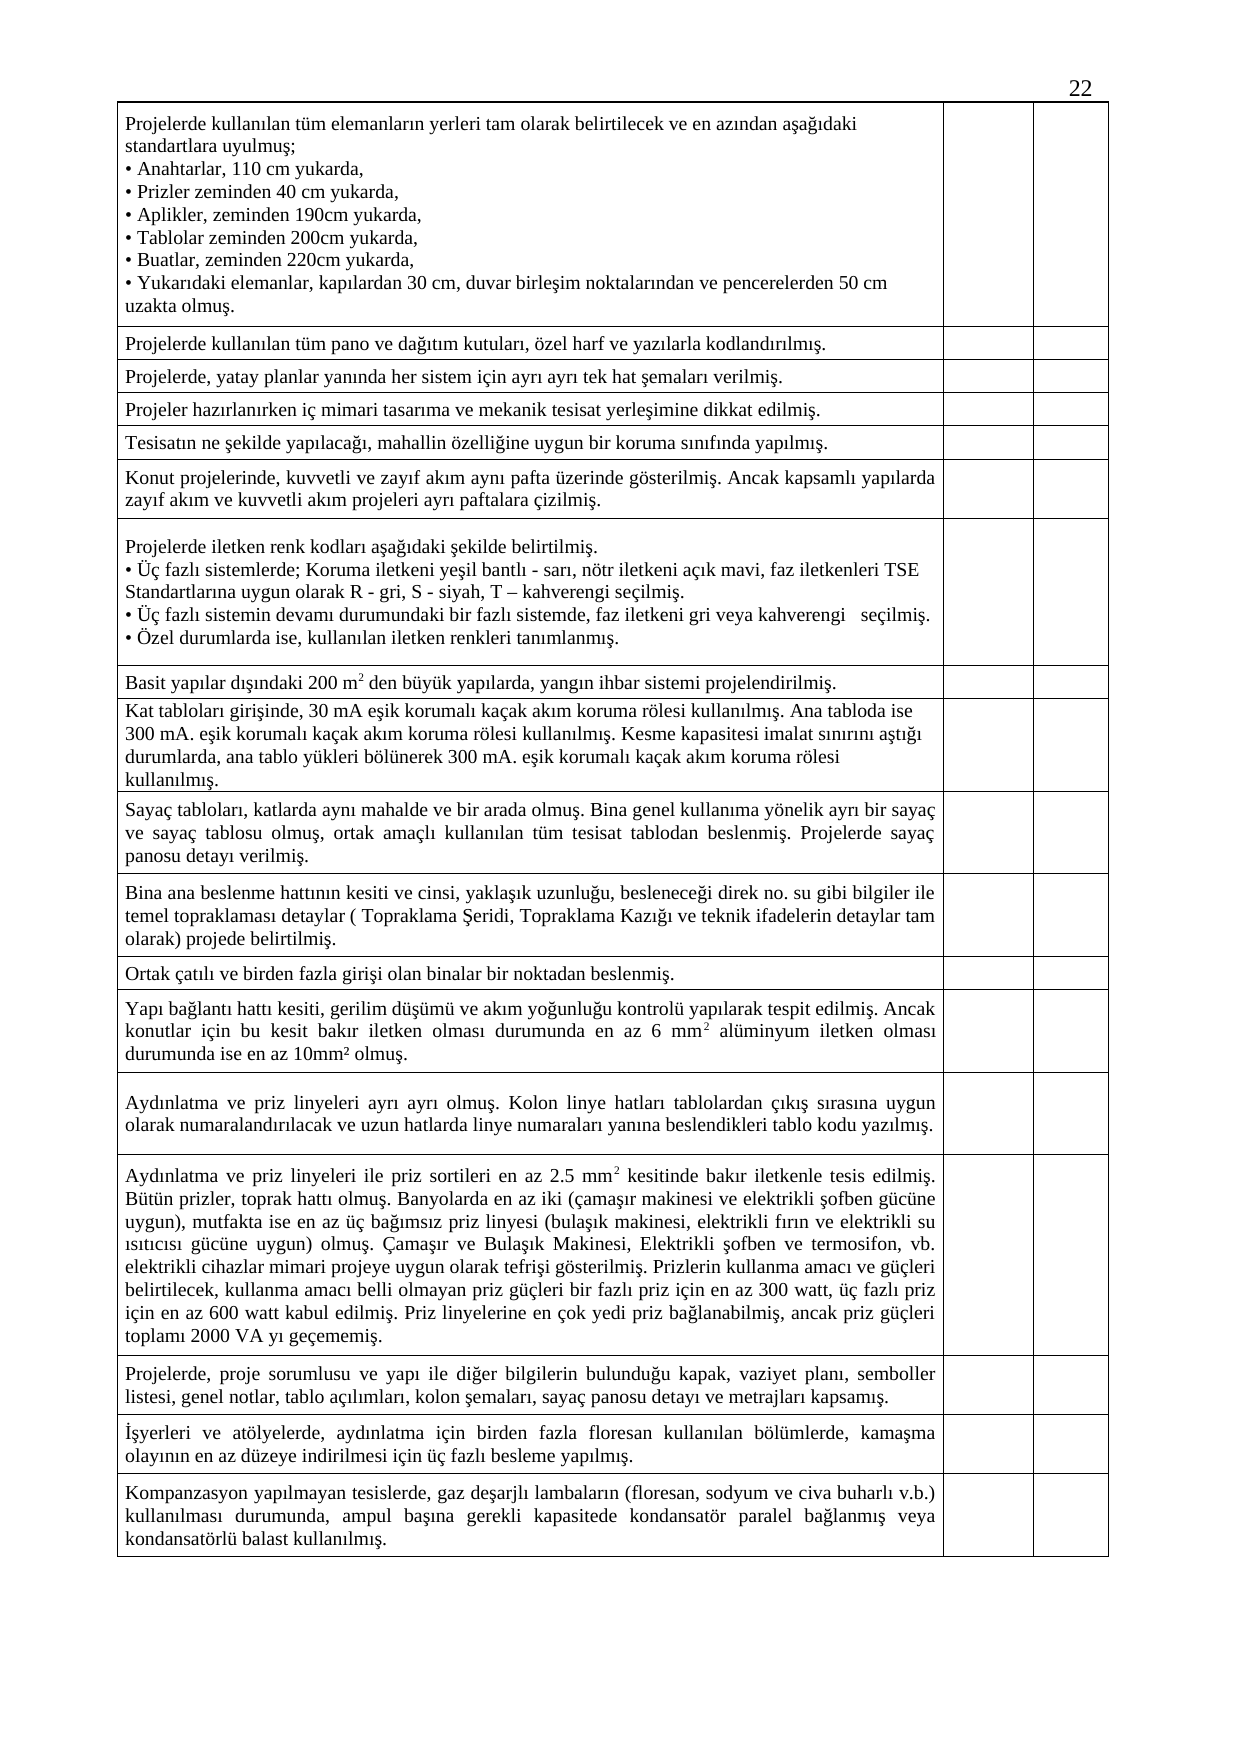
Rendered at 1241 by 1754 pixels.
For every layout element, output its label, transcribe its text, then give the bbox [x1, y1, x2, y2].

table_cell [1034, 666, 1108, 698]
table_cell [944, 327, 1033, 359]
table_cell [944, 666, 1033, 698]
table_cell [944, 874, 1033, 956]
table_cell [944, 1356, 1033, 1414]
table_cell [1034, 460, 1108, 517]
table_cell Sayaç tabloları, katlarda aynı mahalde ve bir arada olmuş. Bina genel kullanıma yönelik ayrı bir sayaç ve sayaç tablosu olmuş, ortak amaçlı kullanılan tüm tesisat tablodan beslenmiş. Projelerde sayaç panosu detayı verilmiş. [118, 792, 943, 873]
table_cell [944, 699, 1033, 791]
table_cell [1034, 1474, 1108, 1556]
table_cell [1034, 327, 1108, 359]
table_cell Yapı bağlantı hattı kesiti, gerilim düşümü ve akım yoğunluğu kontrolü yapılarak tespit edilmiş. Ancak konutlar için bu kesit bakır iletken olması durumunda en az 6 mm2 alüminyum iletken olması durumunda ise en az 10mm² olmuş. [118, 990, 943, 1072]
table_cell [1034, 1155, 1108, 1355]
table_cell [1034, 393, 1108, 425]
table_cell Basit yapılar dışındaki 200 m2 den büyük yapılarda, yangın ihbar sistemi projelendirilmiş. [118, 666, 943, 698]
table_cell [1034, 792, 1108, 873]
table_cell Aydınlatma ve priz linyeleri ayrı ayrı olmuş. Kolon linye hatları tablolardan çıkış sırasına uygun olarak numaralandırılacak ve uzun hatlarda linye numaraları yanına beslendikleri tablo kodu yazılmış. [118, 1073, 943, 1154]
table_cell [1034, 360, 1108, 392]
table_cell Projelerde kullanılan tüm pano ve dağıtım kutuları, özel harf ve yazılarla kodlandırılmış. [118, 327, 943, 359]
table_cell Projelerde, proje sorumlusu ve yapı ile diğer bilgilerin bulunduğu kapak, vaziyet planı, semboller listesi, genel notlar, tablo açılımları, kolon şemaları, sayaç panosu detayı ve metrajları kapsamış. [118, 1356, 943, 1414]
table_cell [944, 792, 1033, 873]
table_cell Projelerde, yatay planlar yanında her sistem için ayrı ayrı tek hat şemaları verilmiş. [118, 360, 943, 392]
table_cell [1034, 990, 1108, 1072]
table_cell [944, 519, 1033, 665]
table_cell [1034, 103, 1108, 326]
table_cell [944, 360, 1033, 392]
table_cell [1034, 874, 1108, 956]
table_cell [944, 460, 1033, 517]
table_cell [944, 957, 1033, 989]
table_cell Kat tabloları girişinde, 30 mA eşik korumalı kaçak akım koruma rölesi kullanılmış. Ana tabloda ise 300 mA. eşik korumalı kaçak akım koruma rölesi kullanılmış. Kesme kapasitesi imalat sınırını aştığı durumlarda, ana tablo yükleri bölünerek 300 mA. eşik korumalı kaçak akım koruma rölesi kullanılmış. [118, 699, 943, 791]
table_cell Ortak çatılı ve birden fazla girişi olan binalar bir noktadan beslenmiş. [118, 957, 943, 989]
table_cell [1034, 957, 1108, 989]
table_cell [1034, 519, 1108, 665]
table_cell Projelerde kullanılan tüm elemanların yerleri tam olarak belirtilecek ve en azından aşağıdaki standartlara uyulmuş; • Anahtarlar, 110 cm yukarda, • Prizler zeminden 40 cm yukarda, • Aplikler, zeminden 190cm yukarda, • Tablolar zeminden 200cm yukarda, • Buatlar, zeminden 220cm yukarda, • Yukarıdaki elemanlar, kapılardan 30 cm, duvar birleşim noktalarından ve pencerelerden 50 cm uzakta olmuş. [118, 103, 943, 326]
table_cell Projeler hazırlanırken iç mimari tasarıma ve mekanik tesisat yerleşimine dikkat edilmiş. [118, 393, 943, 425]
table_cell Tesisatın ne şekilde yapılacağı, mahallin özelliğine uygun bir koruma sınıfında yapılmış. [118, 426, 943, 458]
table_cell Bina ana beslenme hattının kesiti ve cinsi, yaklaşık uzunluğu, besleneceği direk no. su gibi bilgiler ile temel topraklaması detaylar ( Topraklama Şeridi, Topraklama Kazığı ve teknik ifadelerin detaylar tam olarak) projede belirtilmiş. [118, 874, 943, 956]
table_cell Kompanzasyon yapılmayan tesislerde, gaz deşarjlı lambaların (floresan, sodyum ve civa buharlı v.b.) kullanılması durumunda, ampul başına gerekli kapasitede kondansatör paralel bağlanmış veya kondansatörlü balast kullanılmış. [118, 1474, 943, 1556]
table_cell [944, 1474, 1033, 1556]
table_cell [944, 990, 1033, 1072]
table_cell İşyerleri ve atölyelerde, aydınlatma için birden fazla floresan kullanılan bölümlerde, kamaşma olayının en az düzeye indirilmesi için üç fazlı besleme yapılmış. [118, 1415, 943, 1473]
table_cell [944, 1155, 1033, 1355]
table_cell [944, 426, 1033, 458]
table_cell Konut projelerinde, kuvvetli ve zayıf akım aynı pafta üzerinde gösterilmiş. Ancak kapsamlı yapılarda zayıf akım ve kuvvetli akım projeleri ayrı paftalara çizilmiş. [118, 460, 943, 517]
table_cell [1034, 426, 1108, 458]
table_cell [944, 1073, 1033, 1154]
table_cell [944, 1415, 1033, 1473]
table_cell [1034, 699, 1108, 791]
table_cell [1034, 1356, 1108, 1414]
table_cell [1034, 1415, 1108, 1473]
table_cell Projelerde iletken renk kodları aşağıdaki şekilde belirtilmiş. • Üç fazlı sistemlerde; Koruma iletkeni yeşil bantlı - sarı, nötr iletkeni açık mavi, faz iletkenleri TSE Standartlarına uygun olarak R - gri, S - siyah, T – kahverengi seçilmiş. • Üç fazlı sistemin devamı durumundaki bir fazlı sistemde, faz iletkeni gri veya kahverengi seçilmiş. • Özel durumlarda ise, kullanılan iletken renkleri tanımlanmış. [118, 519, 943, 665]
table_cell Aydınlatma ve priz linyeleri ile priz sortileri en az 2.5 mm2 kesitinde bakır iletkenle tesis edilmiş. Bütün prizler, toprak hattı olmuş. Banyolarda en az iki (çamaşır makinesi ve elektrikli şofben gücüne uygun), mutfakta ise en az üç bağımsız priz linyesi (bulaşık makinesi, elektrikli fırın ve elektrikli su ısıtıcısı gücüne uygun) olmuş. Çamaşır ve Bulaşık Makinesi, Elektrikli şofben ve termosifon, vb. elektrikli cihazlar mimari projeye uygun olarak tefrişi gösterilmiş. Prizlerin kullanma amacı ve güçleri belirtilecek, kullanma amacı belli olmayan priz güçleri bir fazlı priz için en az 300 watt, üç fazlı priz için en az 600 watt kabul edilmiş. Priz linyelerine en çok yedi priz bağlanabilmiş, ancak priz güçleri toplamı 2000 VA yı geçememiş. [118, 1155, 943, 1355]
table_cell [944, 103, 1033, 326]
table_cell [944, 393, 1033, 425]
table_cell [1034, 1073, 1108, 1154]
